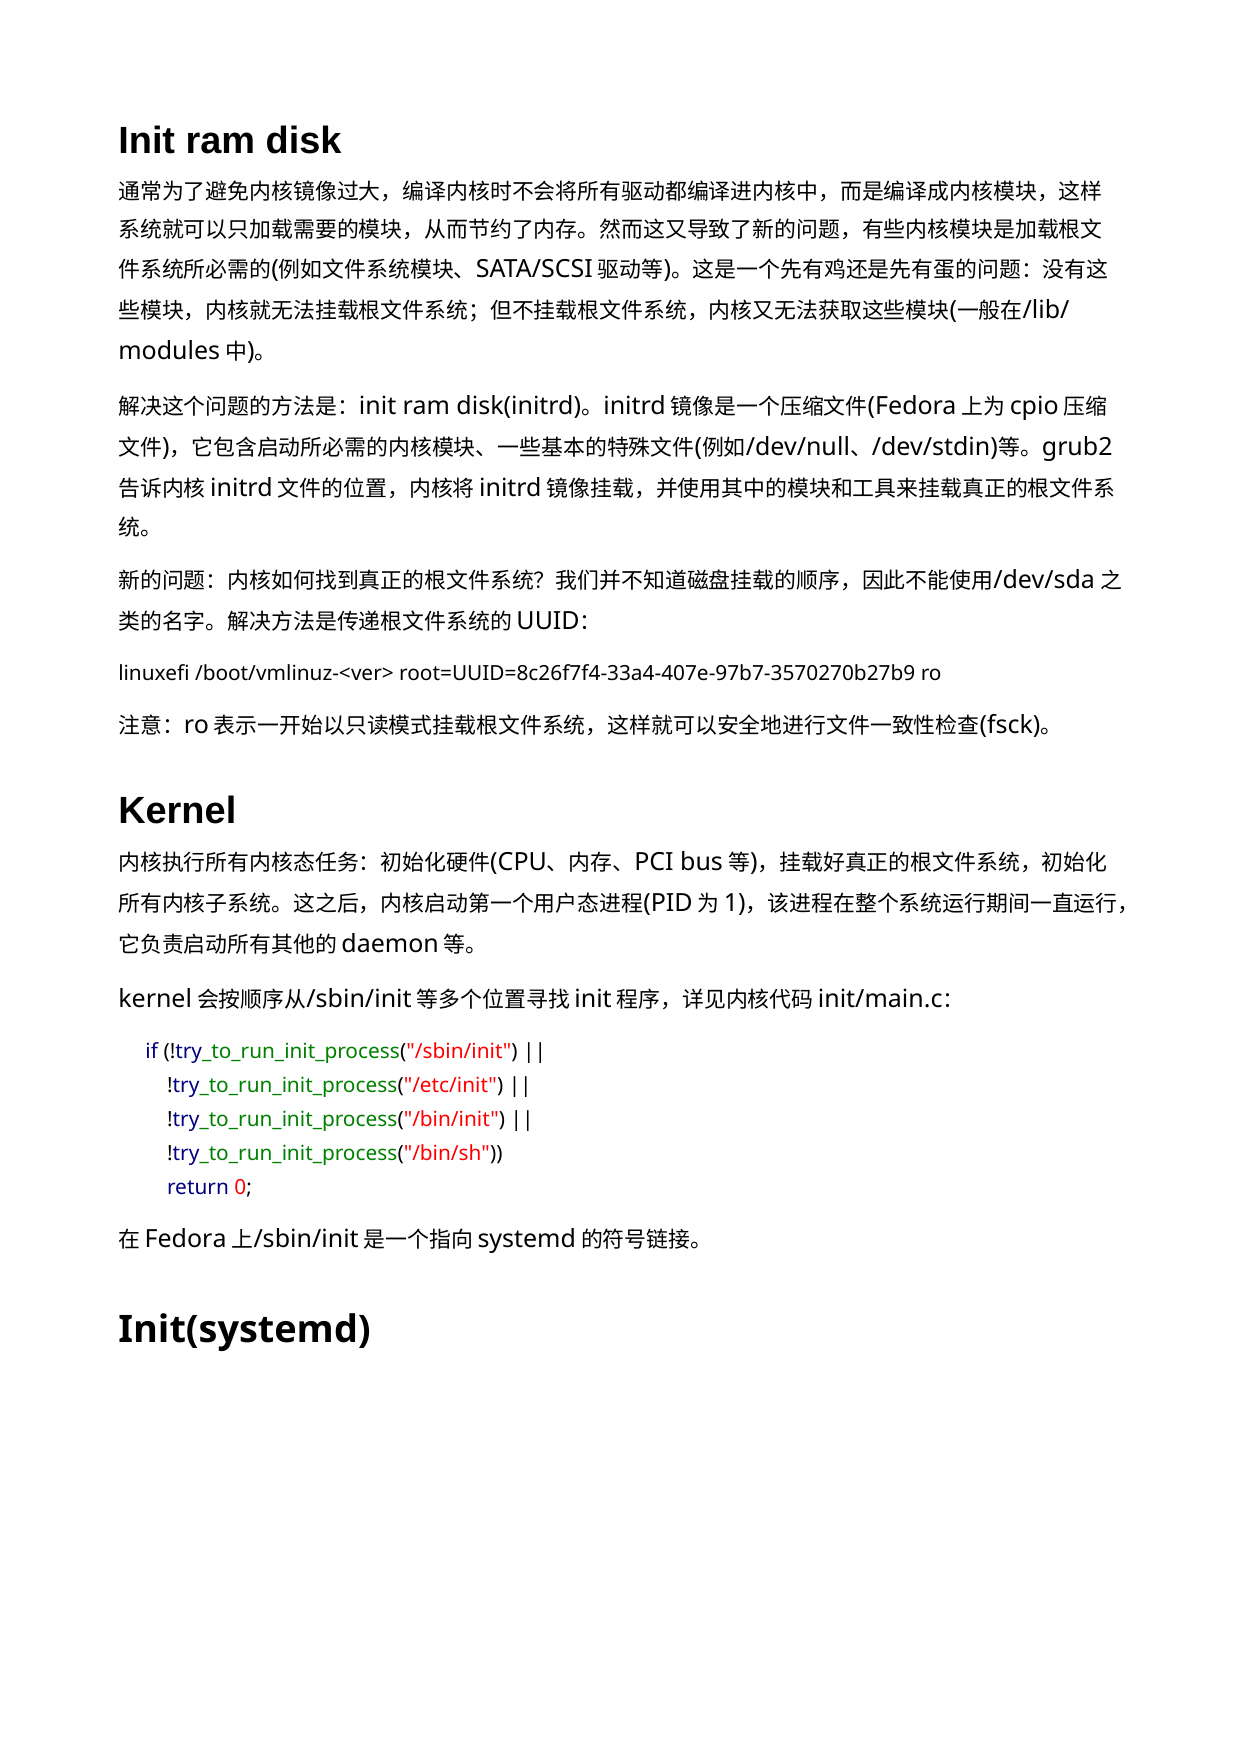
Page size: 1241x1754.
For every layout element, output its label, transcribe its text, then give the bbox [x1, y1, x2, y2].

text kernel会按顺序从/sbin/init等多个位置寻找init程序，详见内核代码init/main.c： [118, 981, 1122, 1015]
text 内核执行所有内核态任务：初始化硬件(CPU、内存、PCI bus等)，挂载好真正的根文件系统，初始化所有内核子系统。这之后，内核启动第一个用户态进程(PID为1)，该进程在整个系统运行期间一直运行，它负责启动所有其他的daemon等。 [118, 844, 1122, 959]
text 通常为了避免内核镜像过大，编译内核时不会将所有驱动都编译进内核中，而是编译成内核模块，这样系统就可以只加载需要的模块，从而节约了内存。然而这又导致了新的问题，有些内核模块是加载根文件系统所必需的(例如文件系统模块、SATA/SCSI驱动等)。这是一个先有鸡还是先有蛋的问题：没有这些模块，内核就无法挂载根文件系统；但不挂载根文件系统，内核又无法获取这些模块(一般在/lib/modules中)。 [118, 174, 1122, 366]
text 注意：ro表示一开始以只读模式挂载根文件系统，这样就可以安全地进行文件一致性检查(fsck)。 [118, 707, 1122, 741]
text 在Fedora上/sbin/init是一个指向systemd的符号链接。 [118, 1221, 1122, 1255]
text linuxefi /boot/vmlinuz-<ver> root=UUID=8c26f7f4-33a4-407e-97b7-3570270b27b9 ro [118, 658, 1122, 687]
subtitle Kernel [118, 787, 1122, 831]
text 解决这个问题的方法是：init ram disk(initrd)。initrd镜像是一个压缩文件(Fedora上为cpio压缩文件)，它包含启动所必需的内核模块、一些基本的特殊文件(例如/dev/null、/dev/stdin)等。grub2告诉内核initrd文件的位置，内核将initrd镜像挂载，并使用其中的模块和工具来挂载真正的根文件系统。 [118, 388, 1122, 541]
subtitle Init(systemd) [118, 1301, 1122, 1353]
text if (!try_to_run_init_process("/sbin/init") || !try_to_run_init_process("/etc/init") || !try_to_run_init_process("/bin/init") || !try_to_run_init_process("/bin/sh")) return 0; [118, 1036, 1122, 1201]
text 新的问题：内核如何找到真正的根文件系统？我们并不知道磁盘挂载的顺序，因此不能使用/dev/sda之类的名字。解决方法是传递根文件系统的UUID： [118, 562, 1122, 637]
subtitle Init ram disk [118, 118, 1122, 162]
